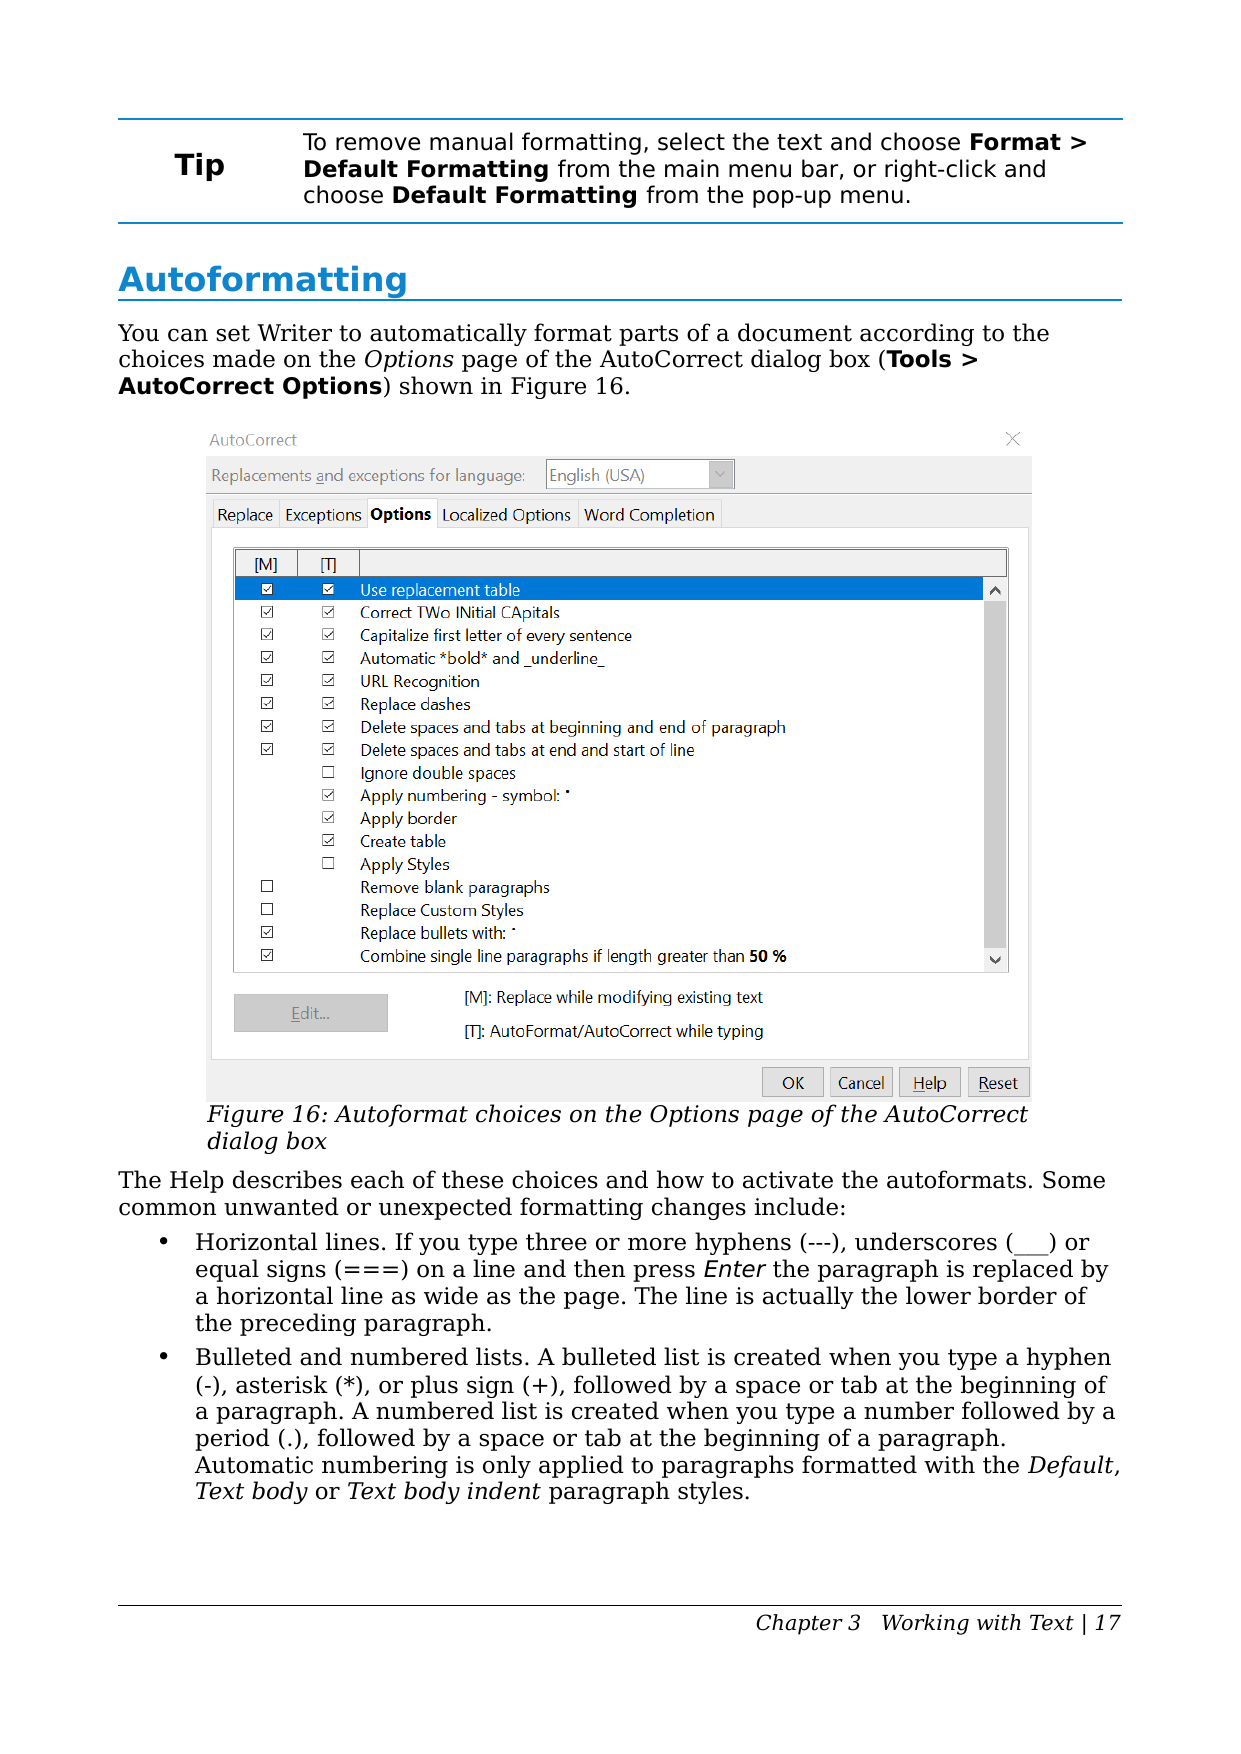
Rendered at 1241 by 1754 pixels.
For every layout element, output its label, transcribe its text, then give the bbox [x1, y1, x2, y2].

text You can set Writer to automatically format parts of a document according to the choices made on the Options page of the AutoCorrect dialog box (Tools > AutoCorrect Options) shown in Figure 16. [118, 320, 1122, 400]
table_header To remove manual formatting, select the text and choose Format > Default Formatting from the main menu bar, or right-click and choose Default Formatting from the pop-up menu. [281, 120, 1122, 222]
subtitle Autoformatting [118, 260, 1122, 299]
table_header Tip [118, 120, 281, 222]
text Figure 16: Autoformat choices on the Options page of the AutoCorrect dialog box [207, 425, 1034, 1155]
list Horizontal lines. If you type three or more hyphens (---), underscores (___) or equal signs (===) on a line and then press Enter the paragraph is replaced by a horizontal line as wide as the page. The line is actually the lower border of the preceding paragraph. [156, 1227, 1122, 1336]
picture [206, 424, 1032, 1102]
list The Help describes each of these choices and how to activate the autoformats. Some common unwanted or unexpected formatting changes include: [118, 1167, 1122, 1221]
list Bulleted and numbered lists. A bulleted list is created when you type a hyphen (-), asterisk (*), or plus sign (+), followed by a space or tab at the beginning of a paragraph. A numbered list is created when you type a number followed by a period (.), followed by a space or tab at the beginning of a paragraph. Automatic numbering is only applied to paragraphs formatted with the Default, Text body or Text body indent paragraph styles. [156, 1343, 1122, 1505]
